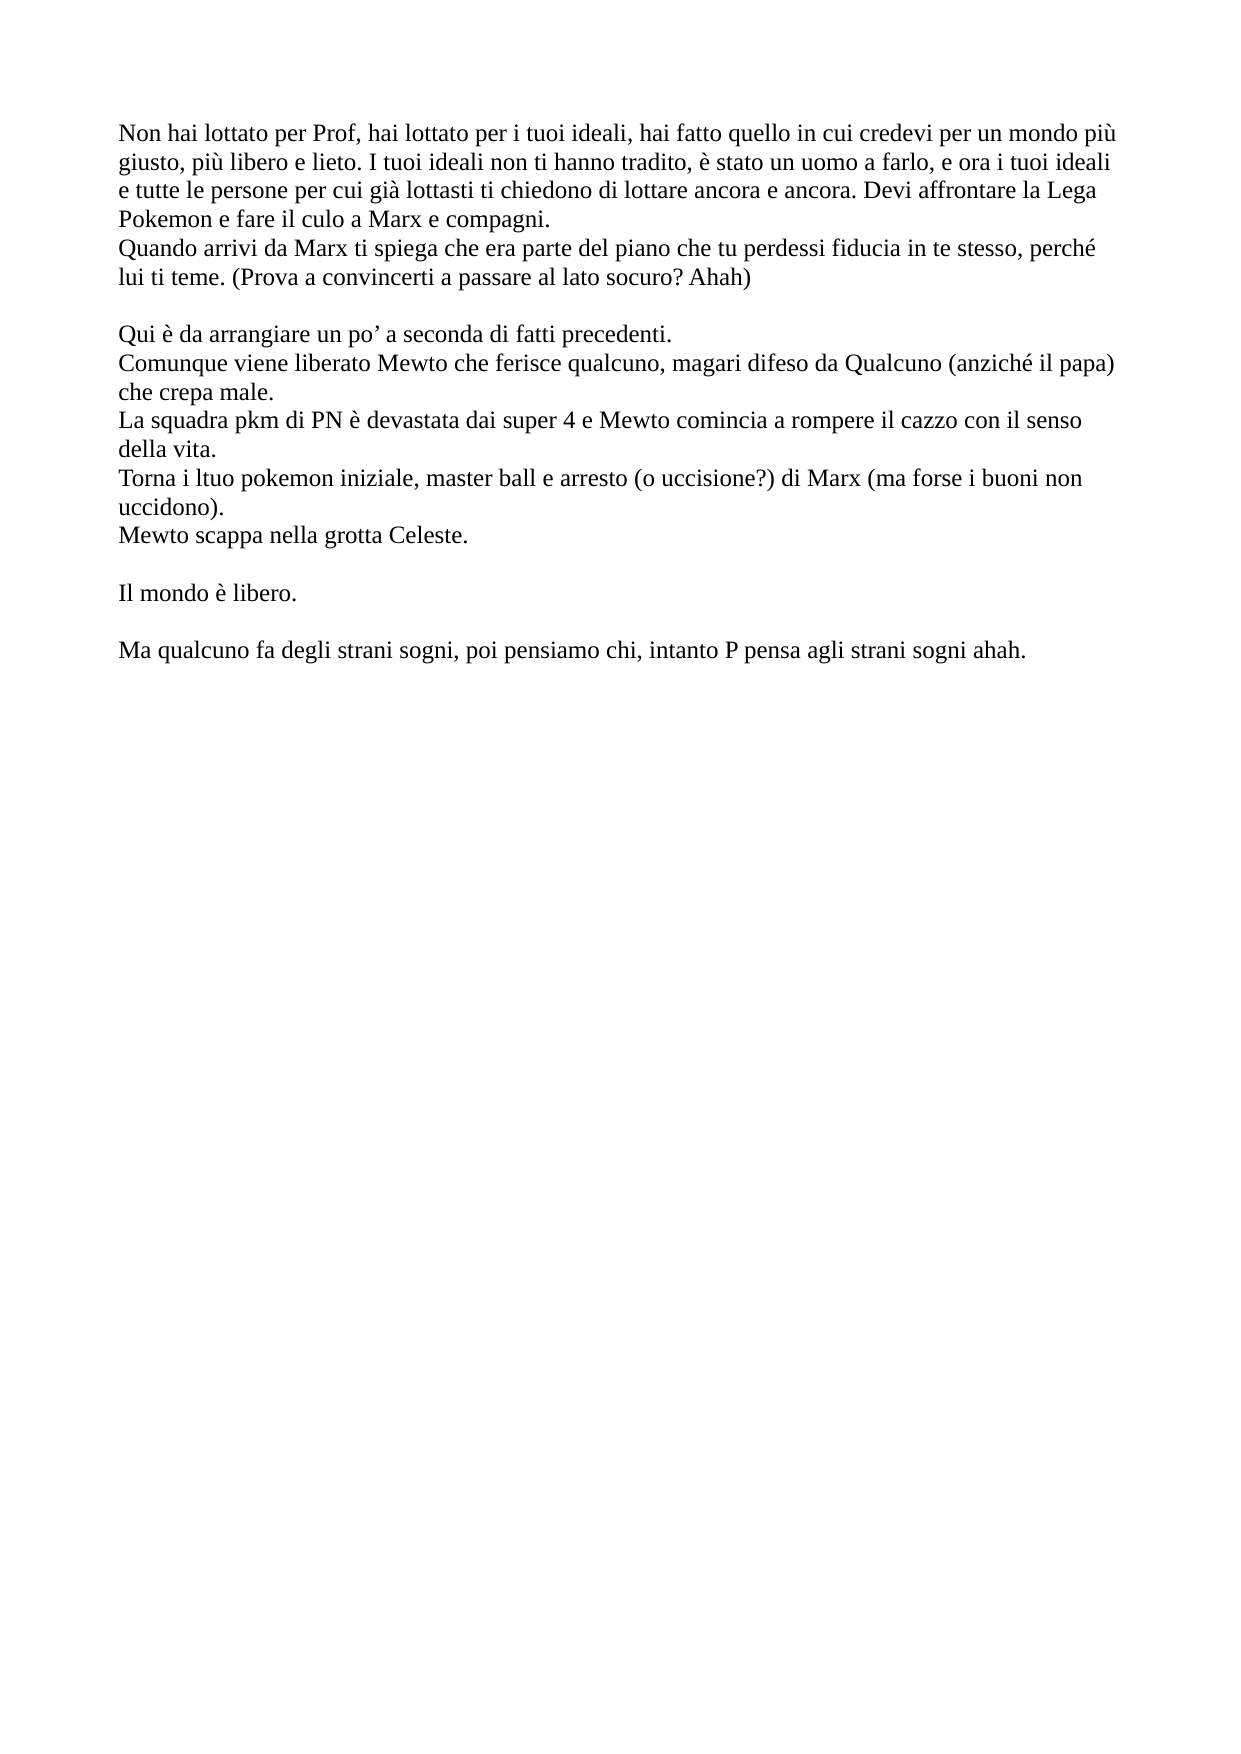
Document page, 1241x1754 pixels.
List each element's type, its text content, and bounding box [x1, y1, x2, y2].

text Il mondo è libero. [118, 578, 1122, 607]
text Quando arrivi da Marx ti spiega che era parte del piano che tu perdessi fiducia in te stesso, perché lui ti teme. (Prova a convincerti a passare al lato socuro? Ahah) [118, 233, 1122, 291]
text Ma qualcuno fa degli strani sogni, poi pensiamo chi, intanto P pensa agli strani sogni ahah. [118, 636, 1122, 664]
text Mewto scappa nella grotta Celeste. [118, 521, 1122, 549]
text Non hai lottato per Prof, hai lottato per i tuoi ideali, hai fatto quello in cui credevi per un mondo più giusto, più libero e lieto. I tuoi ideali non ti hanno tradito, è stato un uomo a farlo, e ora i tuoi ideali e tutte le persone per cui già lottasti ti chiedono di lottare ancora e ancora. Devi affrontare la Lega Pokemon e fare il culo a Marx e compagni. [118, 118, 1122, 233]
text Comunque viene liberato Mewto che ferisce qualcuno, magari difeso da Qualcuno (anziché il papa) che crepa male. [118, 348, 1122, 406]
text Qui è da arrangiare un po’ a seconda di fatti precedenti. [118, 319, 1122, 348]
text Torna i ltuo pokemon iniziale, master ball e arresto (o uccisione?) di Marx (ma forse i buoni non uccidono). [118, 463, 1122, 521]
text La squadra pkm di PN è devastata dai super 4 e Mewto comincia a rompere il cazzo con il senso della vita. [118, 406, 1122, 463]
